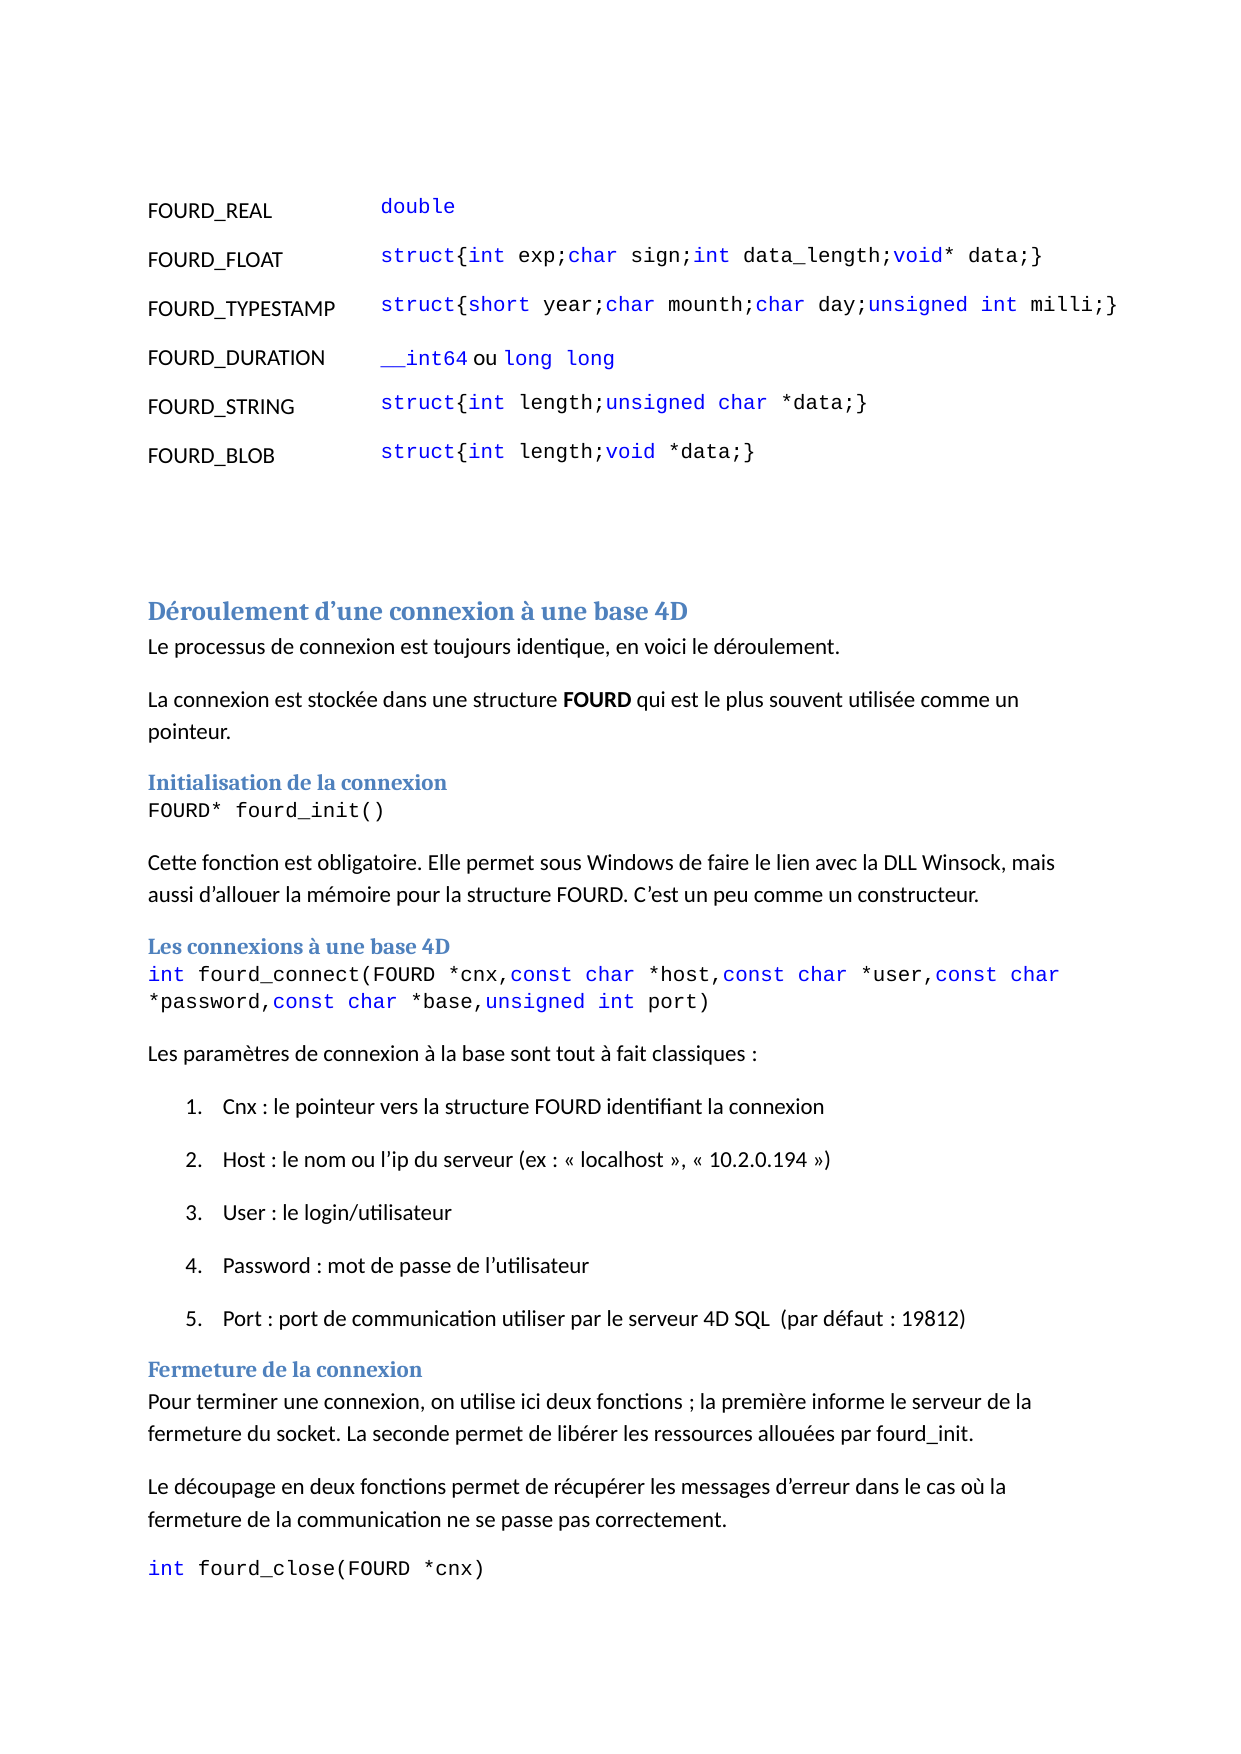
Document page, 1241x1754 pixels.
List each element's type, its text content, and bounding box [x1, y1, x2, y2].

text Le processus de connexion est toujours identique, en voici le déroulement. [148, 632, 1092, 660]
text FOURD* fourd_init() [148, 800, 1092, 824]
table_cell struct{int length;unsigned char *data;} [369, 393, 1137, 441]
text Le découpage en deux fonctions permet de récupérer les messages d’erreur dans le cas où la fermeture de la communication ne se passe pas correctement. [148, 1472, 1092, 1533]
table_cell FOURD_BLOB [136, 441, 369, 490]
table_cell FOURD_REAL [136, 196, 369, 245]
subtitle Initialisation de la connexion [148, 770, 1092, 796]
table_cell __int64 ou long long [369, 343, 1137, 392]
subtitle Déroulement d’une connexion à une base 4D [148, 596, 1092, 627]
table_cell struct{int length;void *data;} [369, 441, 1137, 490]
text int fourd_close(FOURD *cnx) [148, 1558, 1092, 1581]
list Host : le nom ou l’ip du serveur (ex : « localhost », « 10.2.0.194 ») [185, 1145, 1092, 1173]
table_cell FOURD_TYPESTAMP [136, 294, 369, 343]
list Cnx : le pointeur vers la structure FOURD identifiant la connexion [185, 1092, 1092, 1120]
table_cell [136, 148, 369, 196]
table_cell FOURD_DURATION [136, 343, 369, 392]
subtitle Les connexions à une base 4D [148, 933, 1092, 960]
table_cell FOURD_STRING [136, 393, 369, 441]
list Password : mot de passe de l’utilisateur [185, 1251, 1092, 1279]
text Les paramètres de connexion à la base sont tout à fait classiques : [148, 1039, 1092, 1067]
list User : le login/utilisateur [185, 1198, 1092, 1226]
text Pour terminer une connexion, on utilise ici deux fonctions ; la première informe le serveur de la fermeture du socket. La seconde permet de libérer les ressources allouées par fourd_init. [148, 1387, 1092, 1447]
text Cette fonction est obligatoire. Elle permet sous Windows de faire le lien avec la DLL Winsock, mais aussi d’allouer la mémoire pour la structure FOURD. C’est un peu comme un constructeur. [148, 848, 1092, 908]
list Port : port de communication utiliser par le serveur 4D SQL (par défaut : 19812) [185, 1304, 1092, 1332]
text La connexion est stockée dans une structure FOURD qui est le plus souvent utilisée comme un pointeur. [148, 685, 1092, 745]
table_cell struct{short year;char mounth;char day;unsigned int milli;} [369, 294, 1137, 343]
table_cell [369, 148, 1137, 196]
table_cell double [369, 196, 1137, 245]
text int fourd_connect(FOURD *cnx,const char *host,const char *user,const char *password,const char *base,unsigned int port) [148, 964, 1092, 1014]
subtitle Fermeture de la connexion [148, 1357, 1092, 1383]
table_cell struct{int exp;char sign;int data_length;void* data;} [369, 245, 1137, 294]
table_cell FOURD_FLOAT [136, 245, 369, 294]
